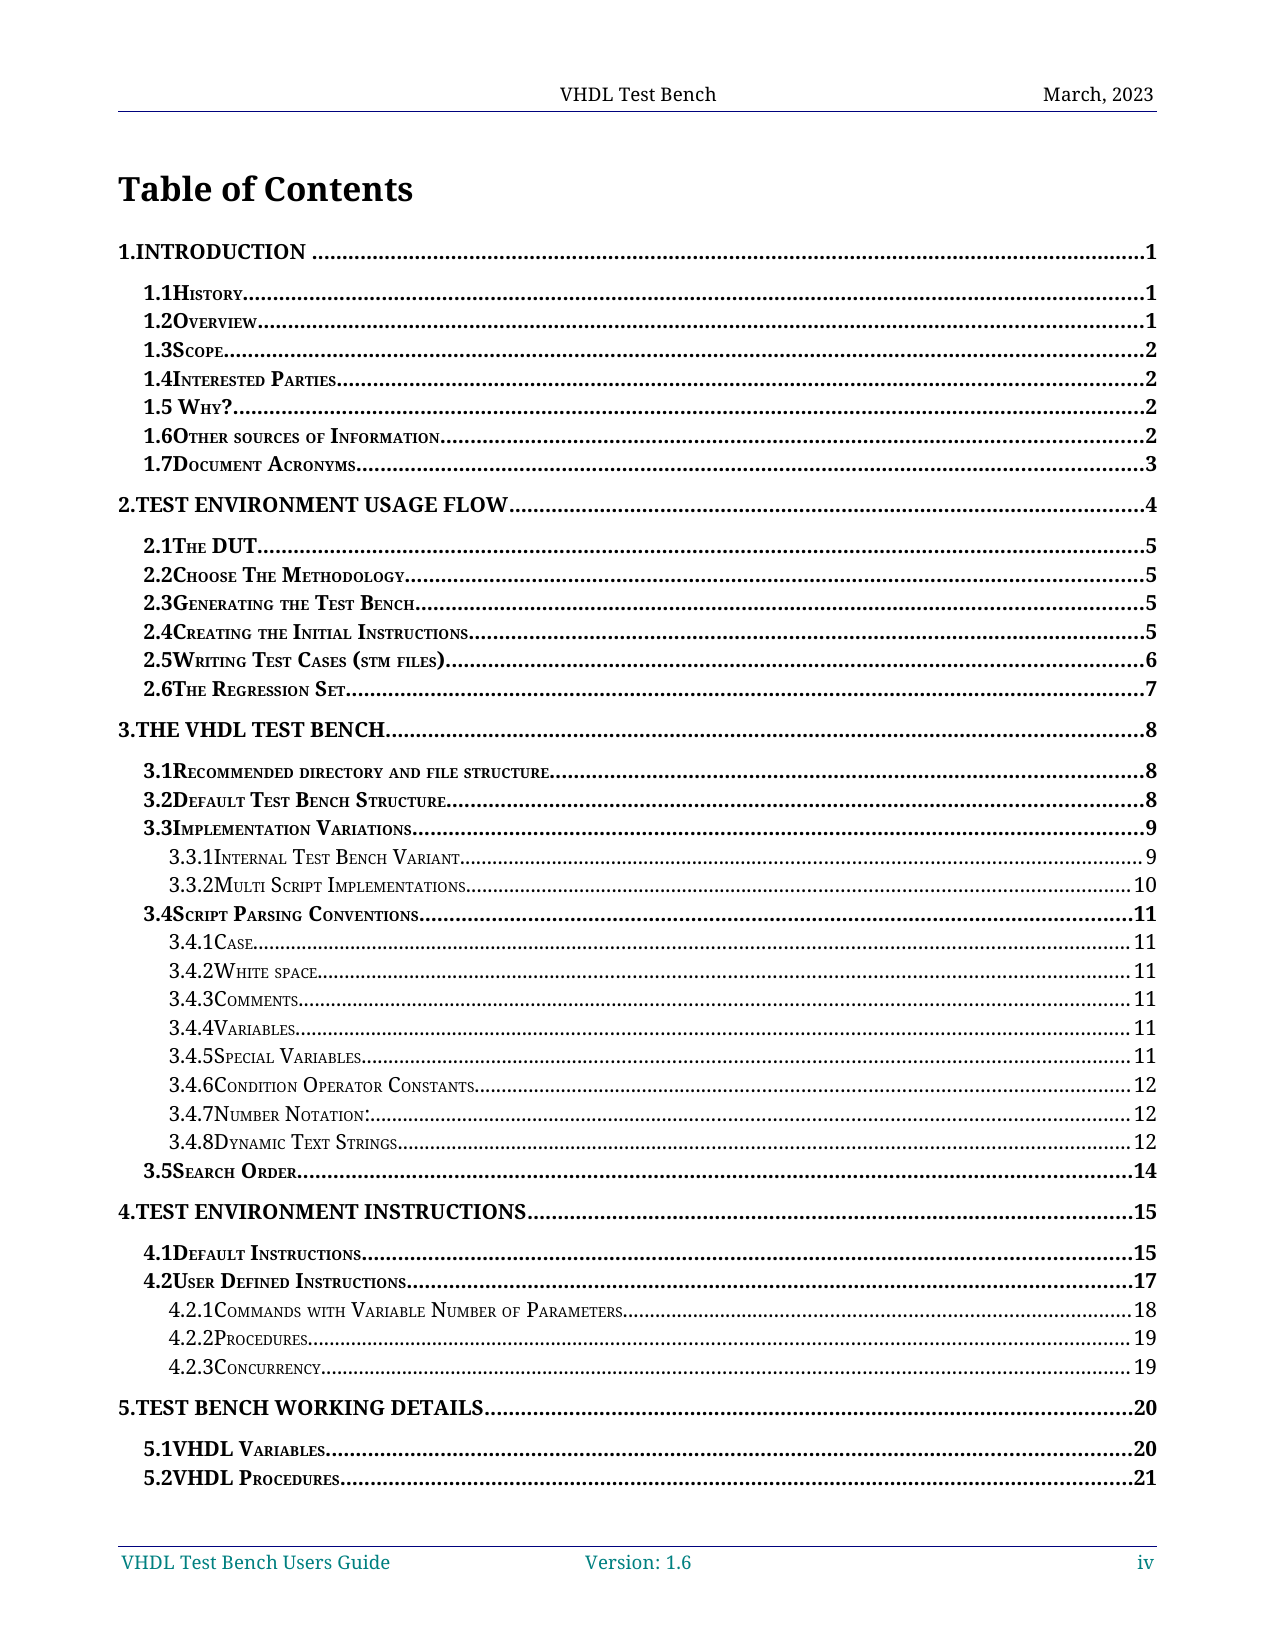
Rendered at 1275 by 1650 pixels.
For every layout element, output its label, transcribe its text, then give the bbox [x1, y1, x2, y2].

text 1.7Document Acronyms 3 [143, 449, 1157, 478]
text 1.2Overview 1 [143, 306, 1157, 335]
text 1.5 Why? 2 [143, 392, 1157, 421]
text 1.3Scope 2 [143, 335, 1157, 363]
text 4.2User Defined Instructions 17 [143, 1266, 1157, 1295]
subtitle Table of Contents [118, 166, 1157, 212]
text 4.Test environment Instructions 15 [118, 1197, 1157, 1225]
text 4.2.1Commands with Variable Number of Parameters 18 [168, 1295, 1157, 1323]
text 4.1Default Instructions 15 [143, 1238, 1157, 1266]
text 1.Introduction 1 [118, 237, 1157, 265]
text 1.1History 1 [143, 278, 1157, 306]
text 3.1Recommended directory and file structure 8 [143, 756, 1157, 784]
text 2.1The DUT 5 [143, 531, 1157, 560]
text 3.3.2Multi Script Implementations 10 [168, 870, 1157, 899]
text 5.2VHDL Procedures 21 [143, 1462, 1157, 1491]
text 2.5Writing Test Cases (stm files) 6 [143, 645, 1157, 674]
text 3.5Search Order 14 [143, 1156, 1157, 1184]
text 2.3Generating the Test Bench 5 [143, 588, 1157, 617]
text 3.3.1Internal Test Bench Variant 9 [168, 842, 1157, 870]
text 3.4Script Parsing Conventions 11 [143, 899, 1157, 927]
text 4.2.3Concurrency 19 [168, 1352, 1157, 1380]
text 3.3Implementation Variations 9 [143, 813, 1157, 842]
text 3.4.8Dynamic Text Strings 12 [168, 1127, 1157, 1156]
text 1.4Interested Parties 2 [143, 363, 1157, 392]
text 2.Test Environment Usage Flow 4 [118, 490, 1157, 519]
text 2.4Creating the Initial Instructions 5 [143, 617, 1157, 645]
text 1.6Other sources of Information 2 [143, 421, 1157, 449]
text 2.2Choose The Methodology 5 [143, 560, 1157, 588]
text 3.4.2White space 11 [168, 956, 1157, 984]
text 5.Test Bench Working Details 20 [118, 1393, 1157, 1421]
text 3.2Default Test Bench Structure 8 [143, 784, 1157, 813]
text 3.4.3Comments 11 [168, 984, 1157, 1013]
text 5.1VHDL Variables 20 [143, 1434, 1157, 1462]
text 3.4.6Condition Operator Constants 12 [168, 1070, 1157, 1098]
text 3.The VHDL Test Bench 8 [118, 715, 1157, 743]
text 3.4.5Special Variables 11 [168, 1041, 1157, 1070]
text 3.4.1Case 11 [168, 927, 1157, 956]
text 2.6The Regression Set 7 [143, 674, 1157, 702]
text 3.4.7Number Notation: 12 [168, 1098, 1157, 1127]
text 4.2.2Procedures 19 [168, 1323, 1157, 1352]
text 3.4.4Variables 11 [168, 1013, 1157, 1041]
